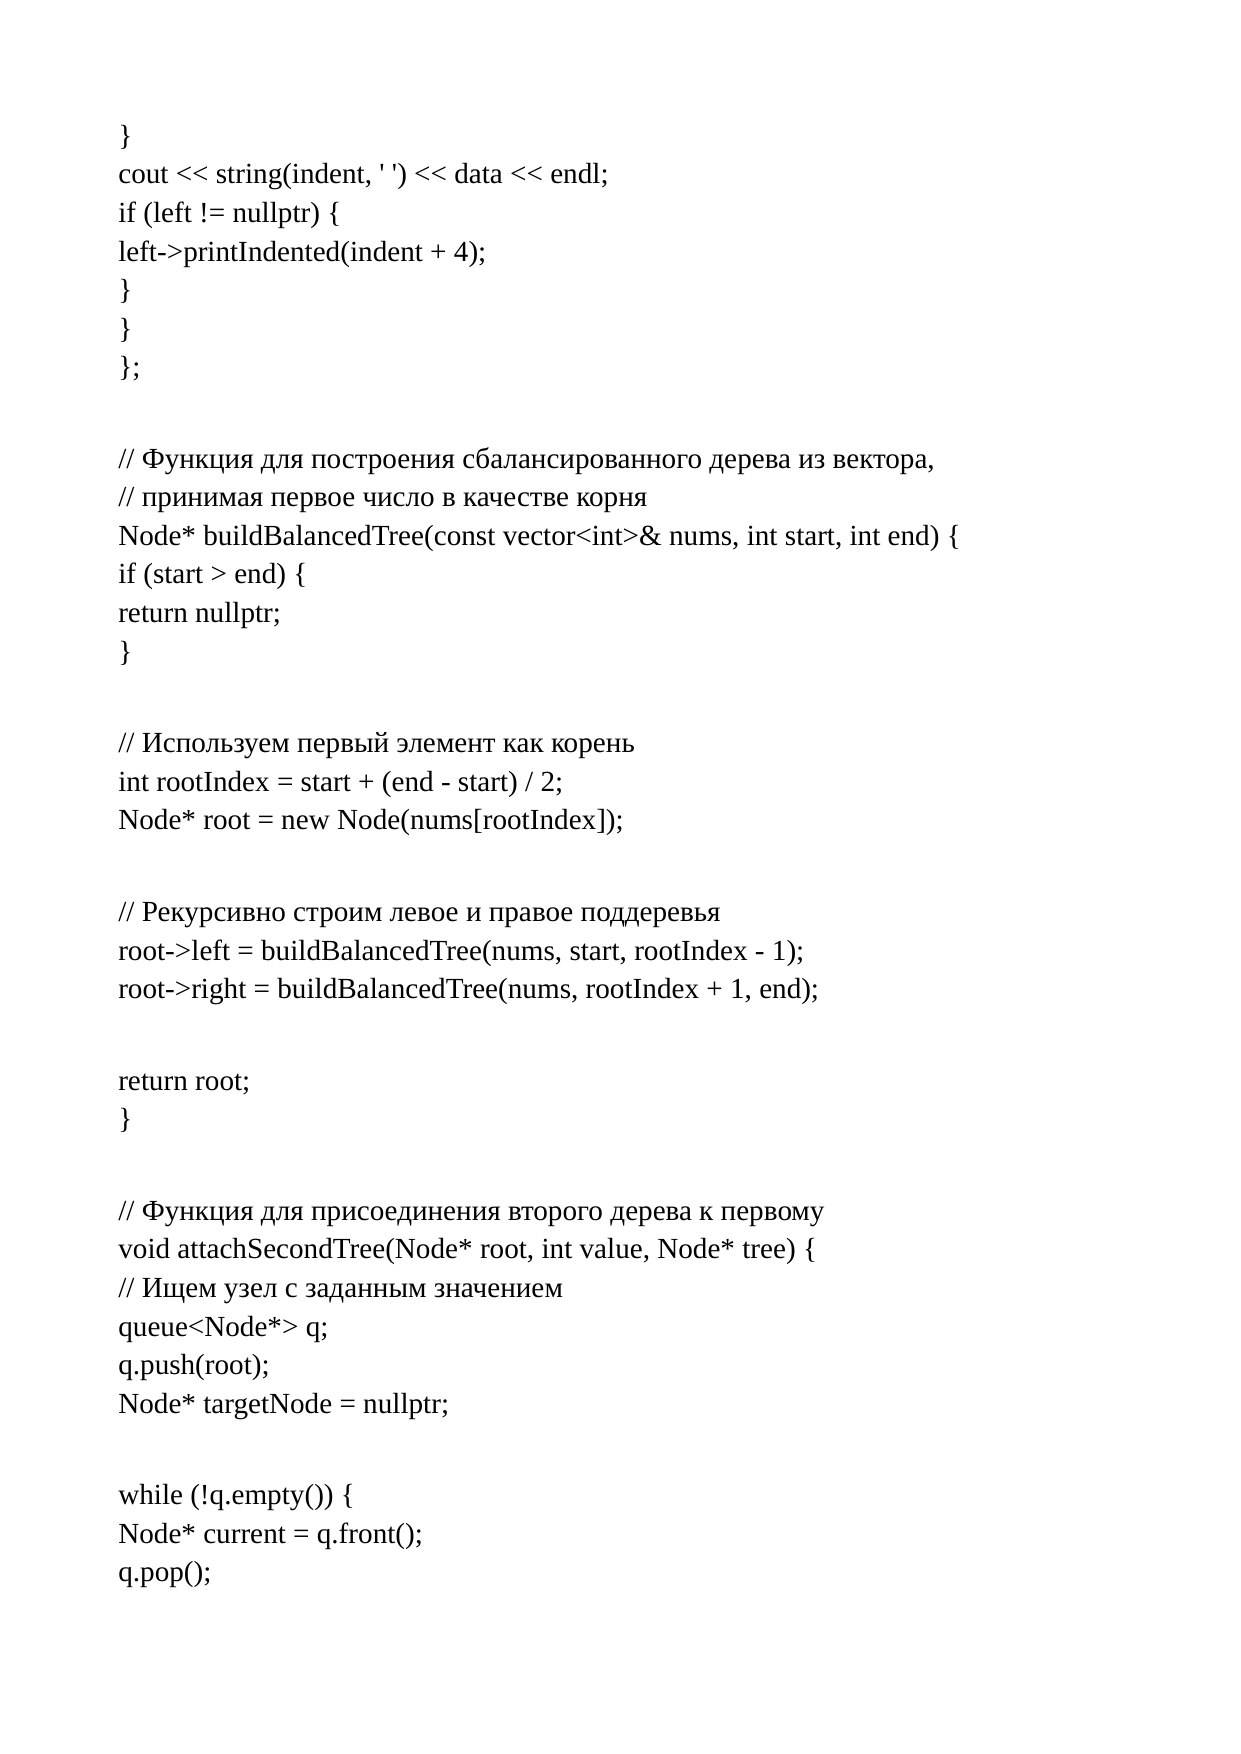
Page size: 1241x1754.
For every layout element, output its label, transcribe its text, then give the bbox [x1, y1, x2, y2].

text return nullptr; [118, 595, 1122, 629]
text Node* buildBalancedTree(const vector<int>& nums, int start, int end) { [118, 518, 1122, 552]
text while (!q.empty()) { [118, 1477, 1122, 1511]
text // Ищем узел с заданным значением [118, 1270, 1122, 1304]
text left->printIndented(indent + 4); [118, 234, 1122, 267]
text Node* current = q.front(); [118, 1516, 1122, 1549]
text q.push(root); [118, 1347, 1122, 1381]
text root->left = buildBalancedTree(nums, start, rootIndex - 1); [118, 933, 1122, 966]
text q.pop(); [118, 1554, 1122, 1588]
text queue<Node*> q; [118, 1309, 1122, 1342]
text } [118, 118, 1122, 152]
text int rootIndex = start + (end - start) / 2; [118, 764, 1122, 797]
text } [118, 634, 1122, 667]
text // Функция для присоединения второго дерева к первому [118, 1193, 1122, 1227]
text } [118, 1101, 1122, 1135]
text root->right = buildBalancedTree(nums, rootIndex + 1, end); [118, 971, 1122, 1005]
text // принимая первое число в качестве корня [118, 479, 1122, 513]
text // Рекурсивно строим левое и правое поддеревья [118, 894, 1122, 928]
text if (start > end) { [118, 557, 1122, 590]
text // Используем первый элемент как корень [118, 725, 1122, 759]
text } [118, 272, 1122, 306]
text } [118, 311, 1122, 344]
text Node* targetNode = nullptr; [118, 1386, 1122, 1419]
text if (left != nullptr) { [118, 195, 1122, 229]
text return root; [118, 1063, 1122, 1096]
text cout << string(indent, ' ') << data << endl; [118, 157, 1122, 190]
text }; [118, 349, 1122, 383]
text // Функция для построения сбалансированного дерева из вектора, [118, 441, 1122, 474]
text void attachSecondTree(Node* root, int value, Node* tree) { [118, 1232, 1122, 1265]
text Node* root = new Node(nums[rootIndex]); [118, 802, 1122, 836]
